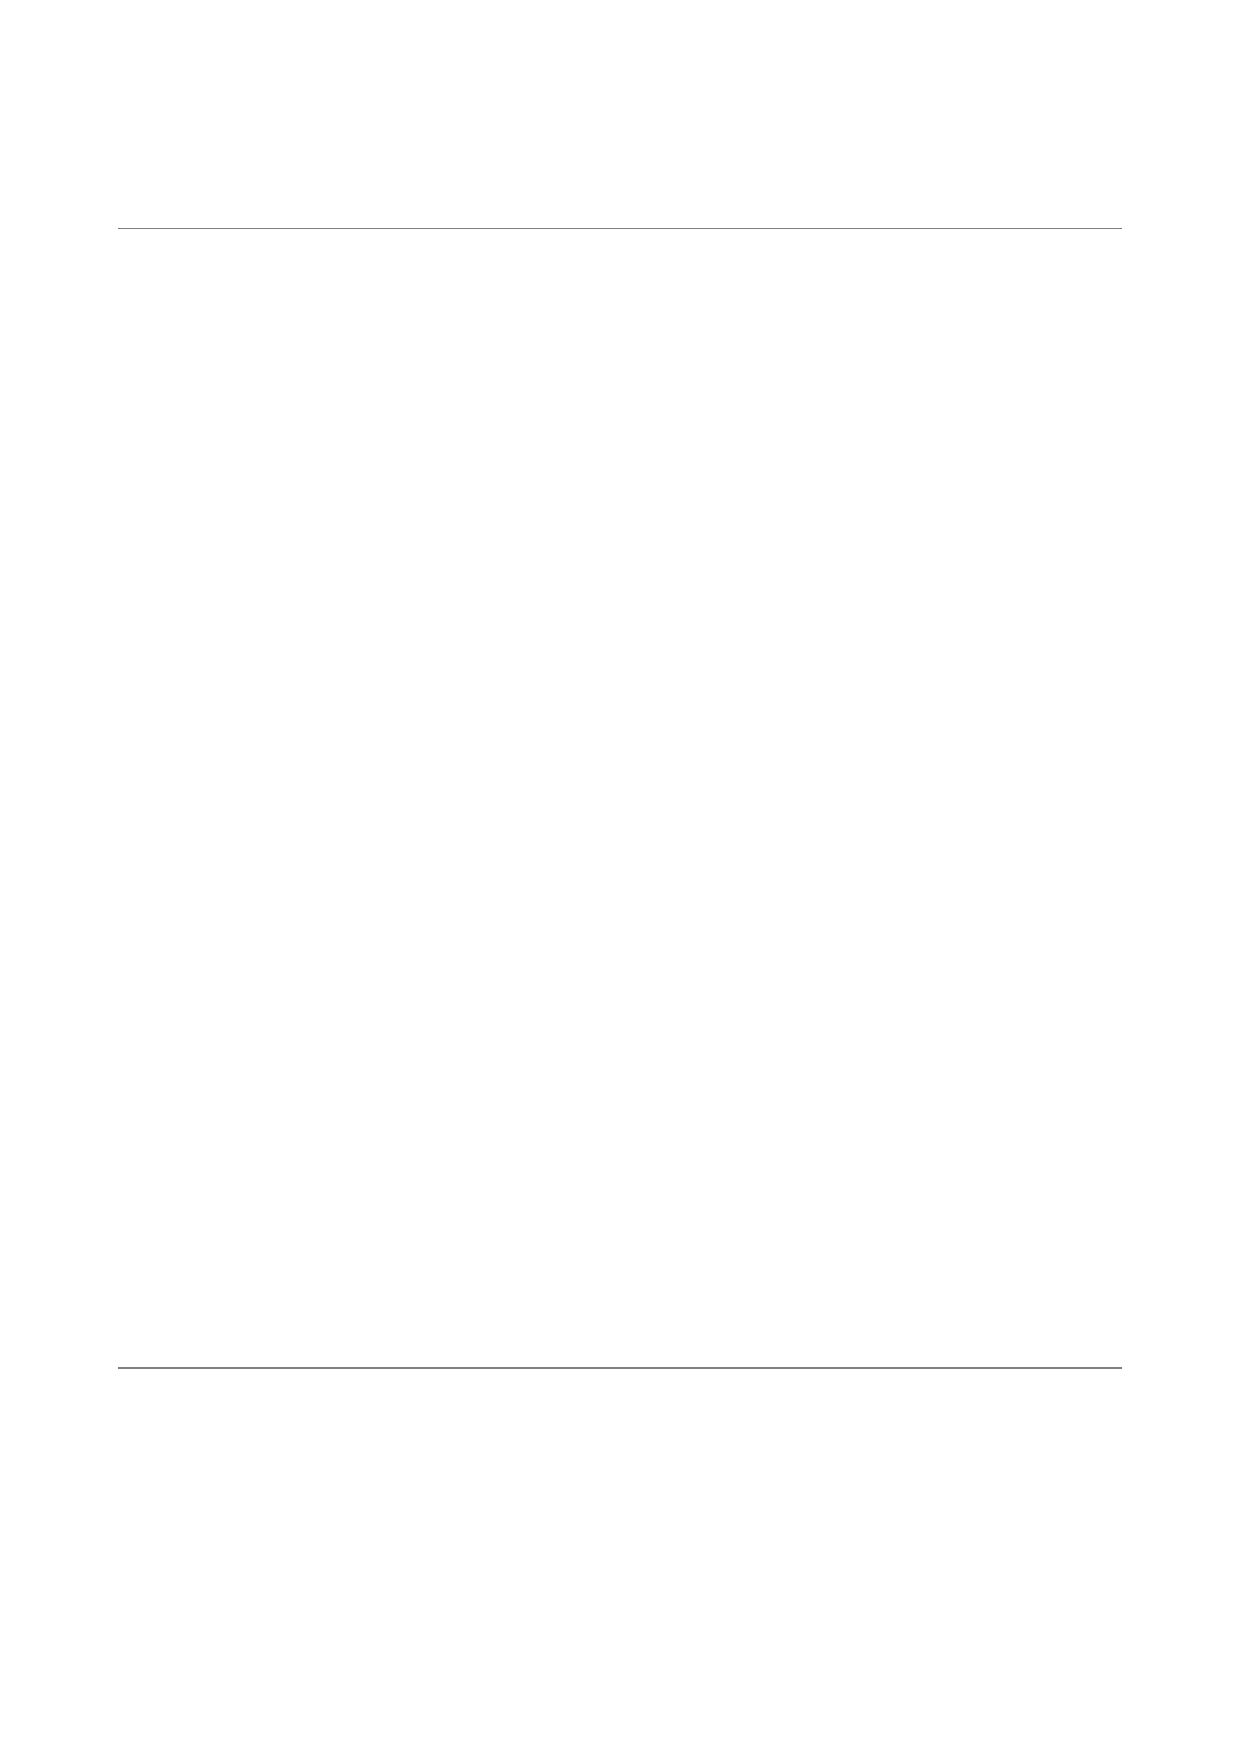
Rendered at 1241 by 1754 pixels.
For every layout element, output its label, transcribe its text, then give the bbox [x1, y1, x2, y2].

subtitle Шаг 2 [118, 694, 1122, 728]
text } [118, 455, 1122, 479]
text alert(e.message); // описание ошибки [118, 1500, 1122, 1524]
subtitle 4. Что лежит в e [118, 1418, 1122, 1464]
subtitle Шаг 4 [118, 1162, 1122, 1195]
text Это: [118, 1553, 1122, 1582]
text } catch (e) { [118, 408, 1122, 432]
text → здесь возникает ошибка [118, 841, 1122, 870]
list программа не падает [162, 1305, 1122, 1334]
list передаёт туда объект ошибки (e) [162, 1097, 1122, 1128]
text Доходит до: [118, 740, 1122, 769]
list ошибка есть [162, 118, 1122, 147]
text let user = JSON.parse(json); [118, 361, 1122, 384]
list но она не обработана [162, 166, 1122, 194]
list пользователь видит понятное сообщение [162, 1258, 1122, 1286]
subtitle Шаг 1 [118, 584, 1122, 617]
subtitle Шаг 3 [118, 903, 1122, 937]
subtitle 3. Что делает try..catch [118, 278, 1122, 325]
list прыгает в catch [162, 1047, 1122, 1078]
text alert(user.name); [118, 384, 1122, 408]
text alert(e.name); // SyntaxError [118, 1477, 1122, 1500]
text Код в catch выполняется: [118, 1208, 1122, 1238]
list прерывает try [162, 997, 1122, 1028]
subtitle Как это работает ПО МИНУТАМ: [118, 523, 1122, 557]
text JSON.parse(json) [118, 788, 1122, 812]
text JavaScript заходит в try и начинает выполнять код. [118, 630, 1122, 661]
text try { [118, 337, 1122, 361]
list тип ошибки [162, 1601, 1122, 1630]
text alert("Извините, в данных ошибка..."); [118, 432, 1122, 455]
text JavaScript: [118, 949, 1122, 978]
